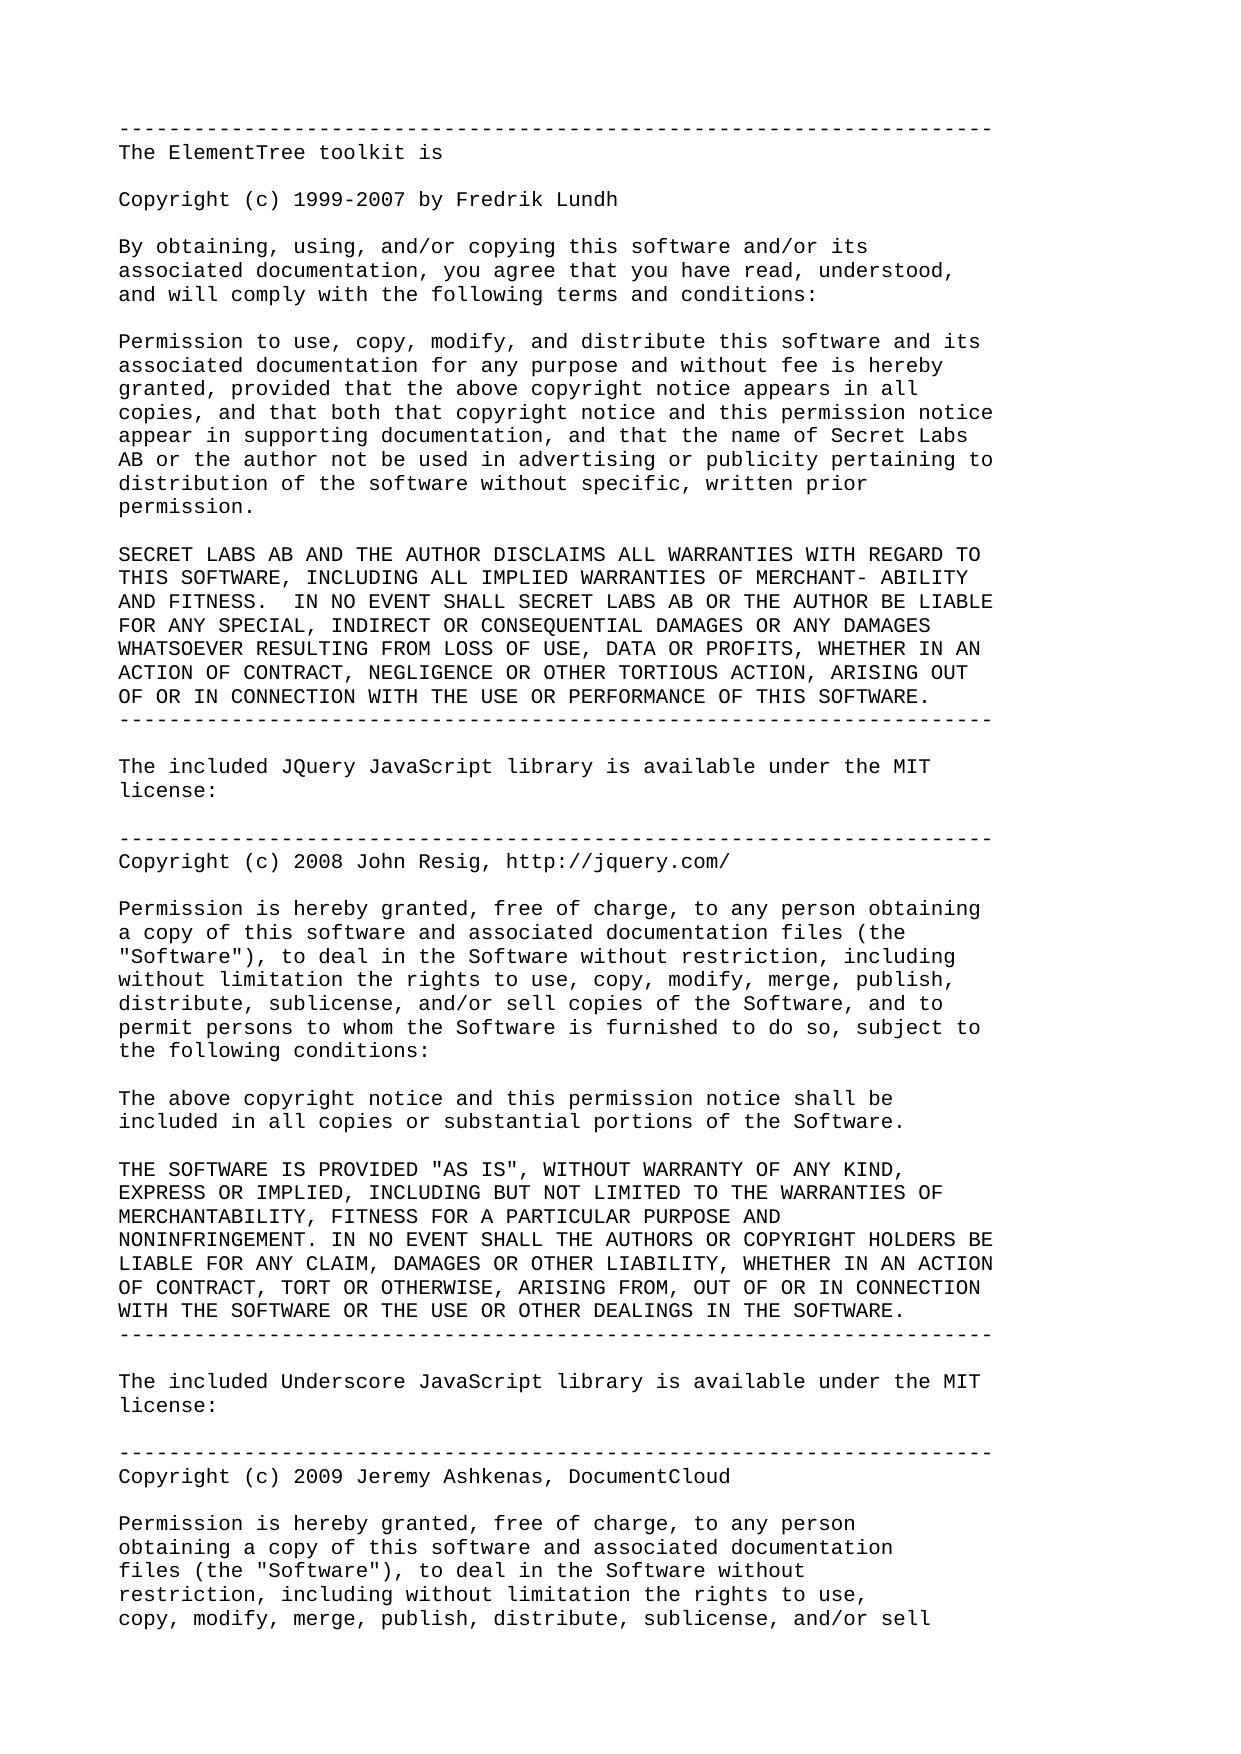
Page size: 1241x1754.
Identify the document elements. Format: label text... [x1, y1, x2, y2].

text NONINFRINGEMENT. IN NO EVENT SHALL THE AUTHORS OR COPYRIGHT HOLDERS BE [118, 1229, 1122, 1253]
text associated documentation for any purpose and without fee is hereby [118, 354, 1122, 378]
text EXPRESS OR IMPLIED, INCLUDING BUT NOT LIMITED TO THE WARRANTIES OF [118, 1182, 1122, 1206]
text license: [118, 1395, 1122, 1419]
text files (the "Software"), to deal in the Software without [118, 1561, 1122, 1584]
text The included JQuery JavaScript library is available under the MIT [118, 757, 1122, 780]
text MERCHANTABILITY, FITNESS FOR A PARTICULAR PURPOSE AND [118, 1206, 1122, 1229]
text The included Underscore JavaScript library is available under the MIT [118, 1371, 1122, 1395]
text without limitation the rights to use, copy, modify, merge, publish, [118, 969, 1122, 993]
text FOR ANY SPECIAL, INDIRECT OR CONSEQUENTIAL DAMAGES OR ANY DAMAGES [118, 615, 1122, 638]
text ---------------------------------------------------------------------- [118, 1442, 1122, 1466]
text "Software"), to deal in the Software without restriction, including [118, 946, 1122, 969]
text included in all copies or substantial portions of the Software. [118, 1111, 1122, 1135]
text THE SOFTWARE IS PROVIDED "AS IS", WITHOUT WARRANTY OF ANY KIND, [118, 1158, 1122, 1182]
text AB or the author not be used in advertising or publicity pertaining to [118, 449, 1122, 473]
text Copyright (c) 2009 Jeremy Ashkenas, DocumentCloud [118, 1466, 1122, 1489]
text the following conditions: [118, 1040, 1122, 1064]
text copy, modify, merge, publish, distribute, sublicense, and/or sell [118, 1608, 1122, 1631]
text Permission is hereby granted, free of charge, to any person [118, 1513, 1122, 1537]
text copies, and that both that copyright notice and this permission notice [118, 402, 1122, 426]
text distribute, sublicense, and/or sell copies of the Software, and to [118, 993, 1122, 1017]
text LIABLE FOR ANY CLAIM, DAMAGES OR OTHER LIABILITY, WHETHER IN AN ACTION [118, 1253, 1122, 1277]
text Permission is hereby granted, free of charge, to any person obtaining [118, 898, 1122, 922]
text restriction, including without limitation the rights to use, [118, 1584, 1122, 1608]
text Permission to use, copy, modify, and distribute this software and its [118, 331, 1122, 354]
text obtaining a copy of this software and associated documentation [118, 1537, 1122, 1561]
text distribution of the software without specific, written prior [118, 473, 1122, 496]
text OF CONTRACT, TORT OR OTHERWISE, ARISING FROM, OUT OF OR IN CONNECTION [118, 1277, 1122, 1300]
text Copyright (c) 2008 John Resig, http://jquery.com/ [118, 851, 1122, 875]
text permit persons to whom the Software is furnished to do so, subject to [118, 1017, 1122, 1040]
text ---------------------------------------------------------------------- [118, 1324, 1122, 1348]
text ---------------------------------------------------------------------- [118, 827, 1122, 851]
text THIS SOFTWARE, INCLUDING ALL IMPLIED WARRANTIES OF MERCHANT- ABILITY [118, 567, 1122, 591]
text AND FITNESS. IN NO EVENT SHALL SECRET LABS AB OR THE AUTHOR BE LIABLE [118, 591, 1122, 615]
text The ElementTree toolkit is [118, 142, 1122, 165]
text associated documentation, you agree that you have read, understood, [118, 260, 1122, 284]
text OF OR IN CONNECTION WITH THE USE OR PERFORMANCE OF THIS SOFTWARE. [118, 686, 1122, 709]
text license: [118, 780, 1122, 804]
text granted, provided that the above copyright notice appears in all [118, 378, 1122, 402]
text The above copyright notice and this permission notice shall be [118, 1088, 1122, 1111]
text permission. [118, 496, 1122, 520]
text a copy of this software and associated documentation files (the [118, 922, 1122, 946]
text WITH THE SOFTWARE OR THE USE OR OTHER DEALINGS IN THE SOFTWARE. [118, 1300, 1122, 1324]
text ACTION OF CONTRACT, NEGLIGENCE OR OTHER TORTIOUS ACTION, ARISING OUT [118, 662, 1122, 686]
text Copyright (c) 1999-2007 by Fredrik Lundh [118, 189, 1122, 213]
text appear in supporting documentation, and that the name of Secret Labs [118, 426, 1122, 449]
text and will comply with the following terms and conditions: [118, 284, 1122, 307]
text By obtaining, using, and/or copying this software and/or its [118, 236, 1122, 260]
text WHATSOEVER RESULTING FROM LOSS OF USE, DATA OR PROFITS, WHETHER IN AN [118, 638, 1122, 662]
text ---------------------------------------------------------------------- [118, 709, 1122, 733]
text SECRET LABS AB AND THE AUTHOR DISCLAIMS ALL WARRANTIES WITH REGARD TO [118, 544, 1122, 567]
text ---------------------------------------------------------------------- [118, 118, 1122, 142]
